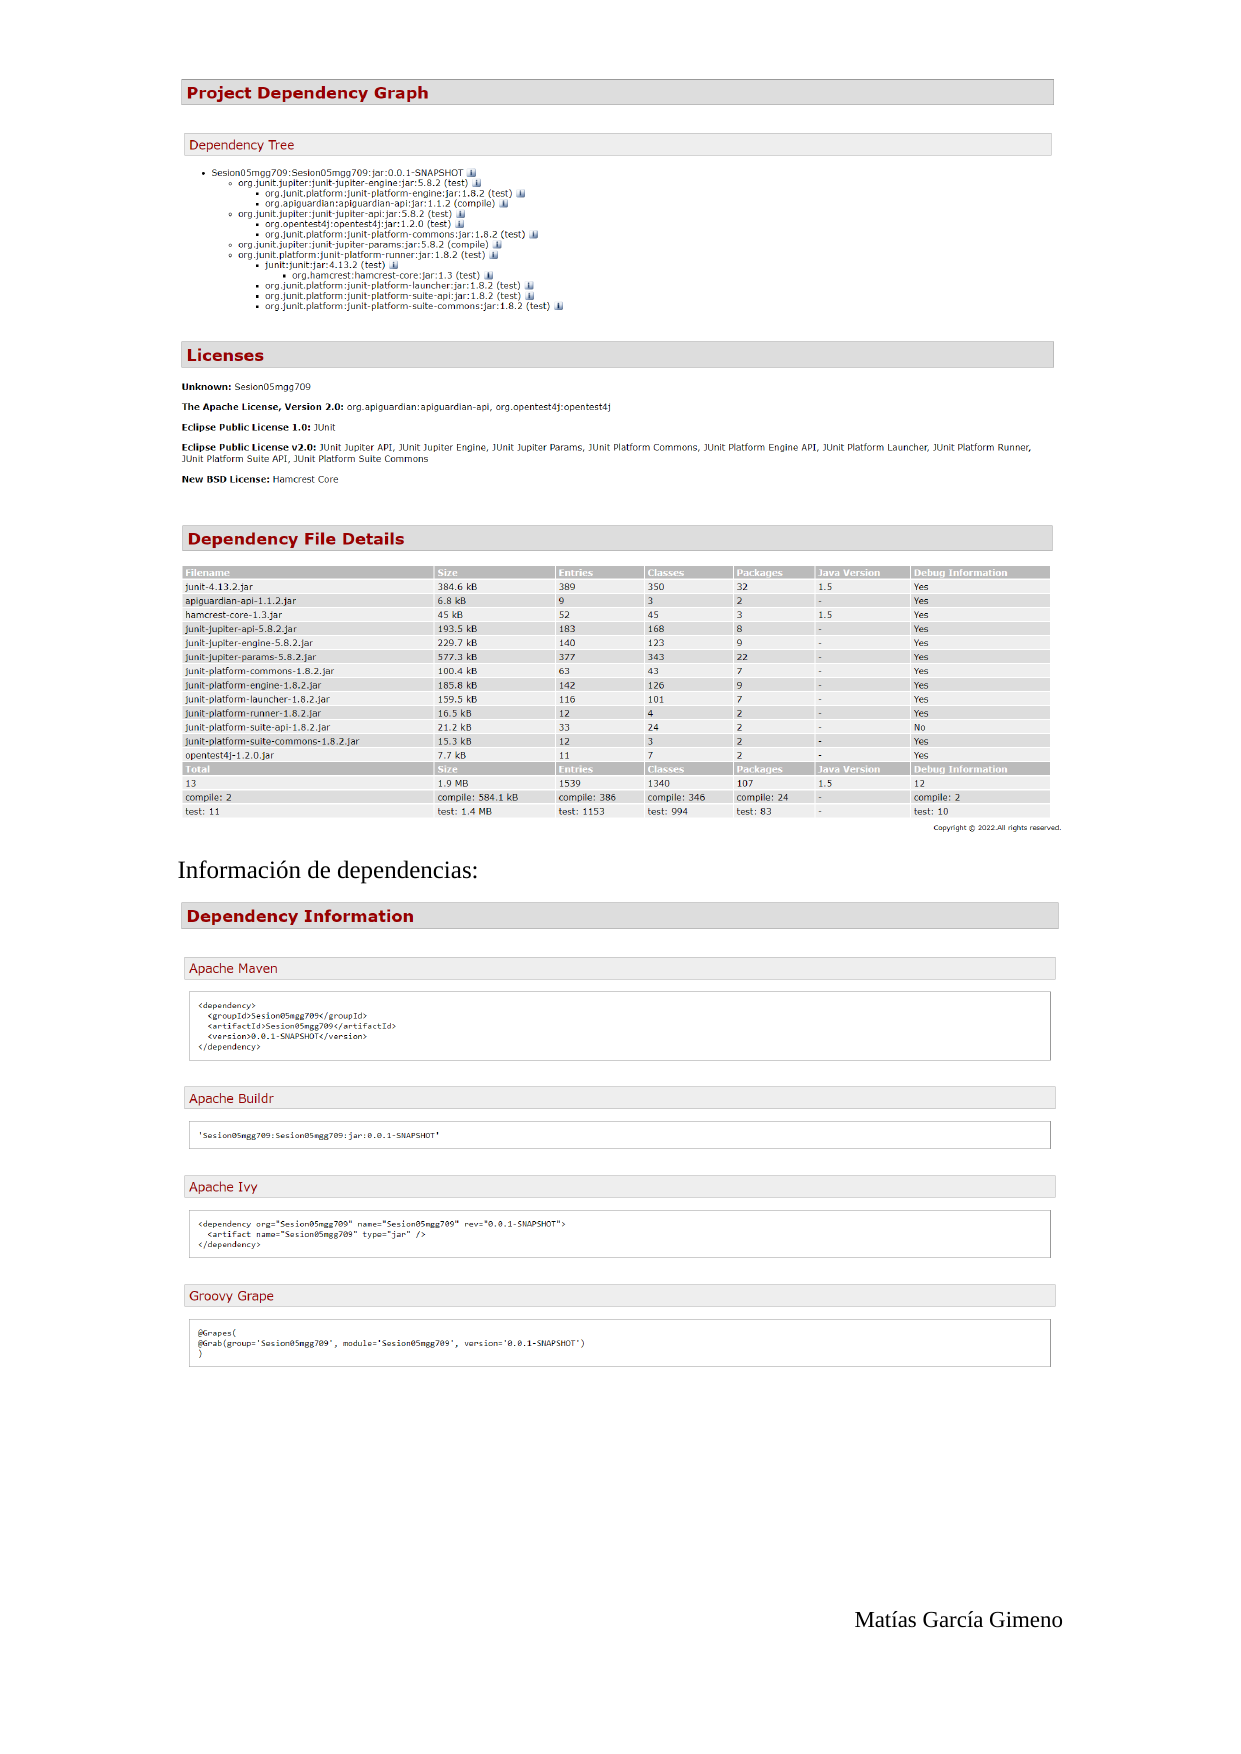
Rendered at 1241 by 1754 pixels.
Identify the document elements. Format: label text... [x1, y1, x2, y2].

text Información de dependencias: [177, 855, 1063, 883]
